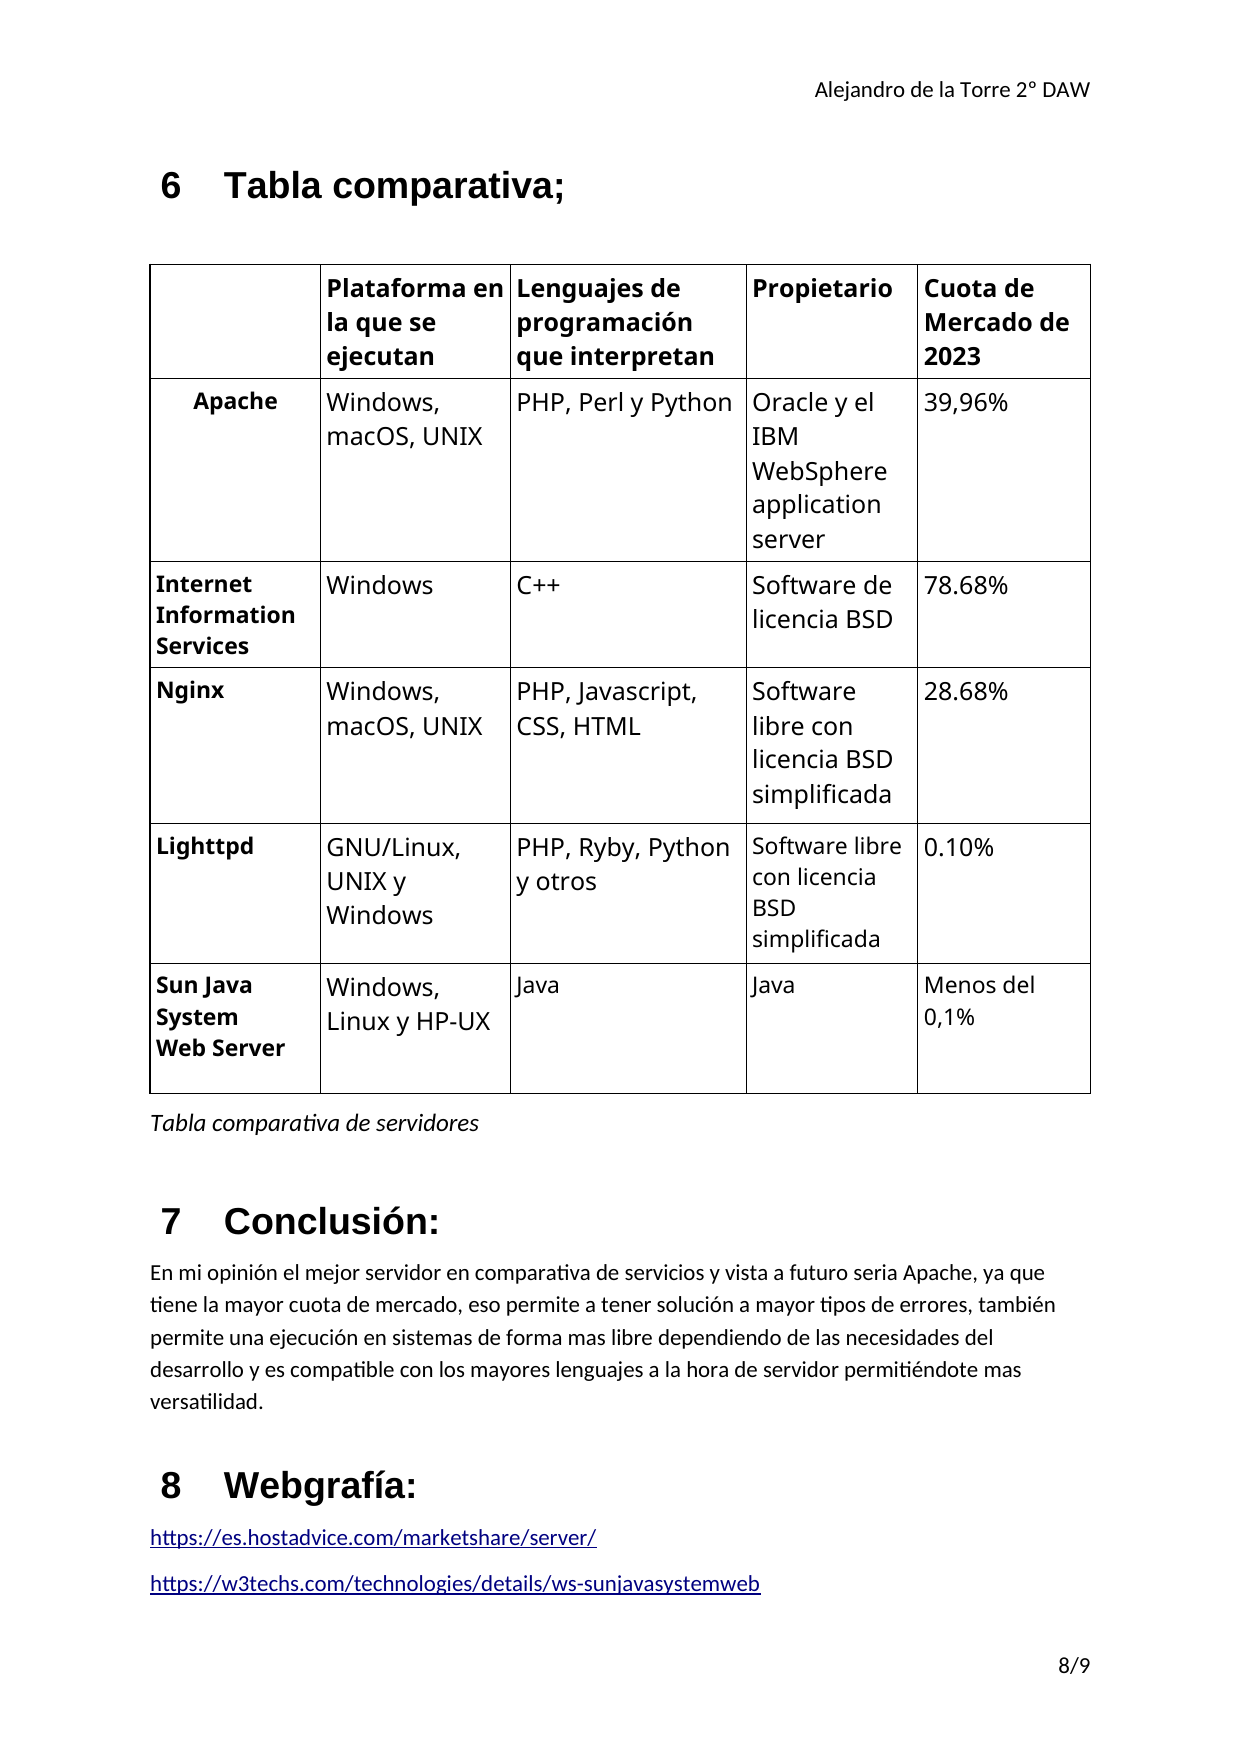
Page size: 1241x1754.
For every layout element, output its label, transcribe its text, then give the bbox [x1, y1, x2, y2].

subtitle Conclusión: [150, 1199, 1090, 1242]
table_cell Windows, macOS, UNIX [321, 379, 510, 561]
table_header Plataforma en la que se ejecutan [321, 265, 510, 378]
table_cell PHP, Perl y Python [511, 379, 746, 561]
table_cell Software de licencia BSD [747, 562, 917, 667]
table_header [151, 265, 320, 378]
table_cell C++ [511, 562, 746, 667]
table_cell PHP, Javascript, CSS, HTML [511, 668, 746, 823]
table_cell Software libre con licencia BSD simplificada [747, 668, 917, 823]
table_cell Oracle y el IBM WebSphere application server [747, 379, 917, 561]
table_cell Menos del 0,1% [918, 964, 1090, 1093]
text Tabla comparativa de servidores [150, 1107, 1090, 1137]
table_cell GNU/Linux, UNIX y Windows [321, 824, 510, 963]
table_cell Windows, macOS, UNIX [321, 668, 510, 823]
table_cell Windows [321, 562, 510, 667]
table_cell Java [511, 964, 746, 1093]
table_cell 78.68% [918, 562, 1090, 667]
table_cell 0.10% [918, 824, 1090, 963]
text https://es.hostadvice.com/marketshare/server/ [150, 1523, 1090, 1551]
table_cell Java [747, 964, 917, 1093]
subtitle Tabla comparativa; [150, 163, 1090, 206]
table_cell Apache [151, 379, 320, 561]
table_header Lenguajes de programación que interpretan [511, 265, 746, 378]
table_cell Internet Information Services [151, 562, 320, 667]
text https://w3techs.com/technologies/details/ws-sunjavasystemweb [150, 1569, 1090, 1597]
table_cell Lighttpd [151, 824, 320, 963]
subtitle Webgrafía: [150, 1463, 1090, 1507]
table_header Propietario [747, 265, 917, 378]
table_cell Sun Java System Web Server [151, 964, 320, 1093]
table_cell Software libre con licencia BSD simplificada [747, 824, 917, 963]
table_cell 39,96% [918, 379, 1090, 561]
table_cell 28.68% [918, 668, 1090, 823]
table_cell Nginx [151, 668, 320, 823]
table_cell Windows, Linux y HP-UX [321, 964, 510, 1093]
text En mi opinión el mejor servidor en comparativa de servicios y vista a futuro seria Apache, ya que tiene la mayor cuota de mercado, eso permite a tener solución a mayor tipos de errores, también permite una ejecución en sistemas de forma mas libre dependiendo de las necesidades del desarrollo y es compatible con los mayores lenguajes a la hora de servidor permitiéndote mas versatilidad. [150, 1258, 1090, 1415]
table_header Cuota de Mercado de 2023 [918, 265, 1090, 378]
table_cell PHP, Ryby, Python y otros [511, 824, 746, 963]
